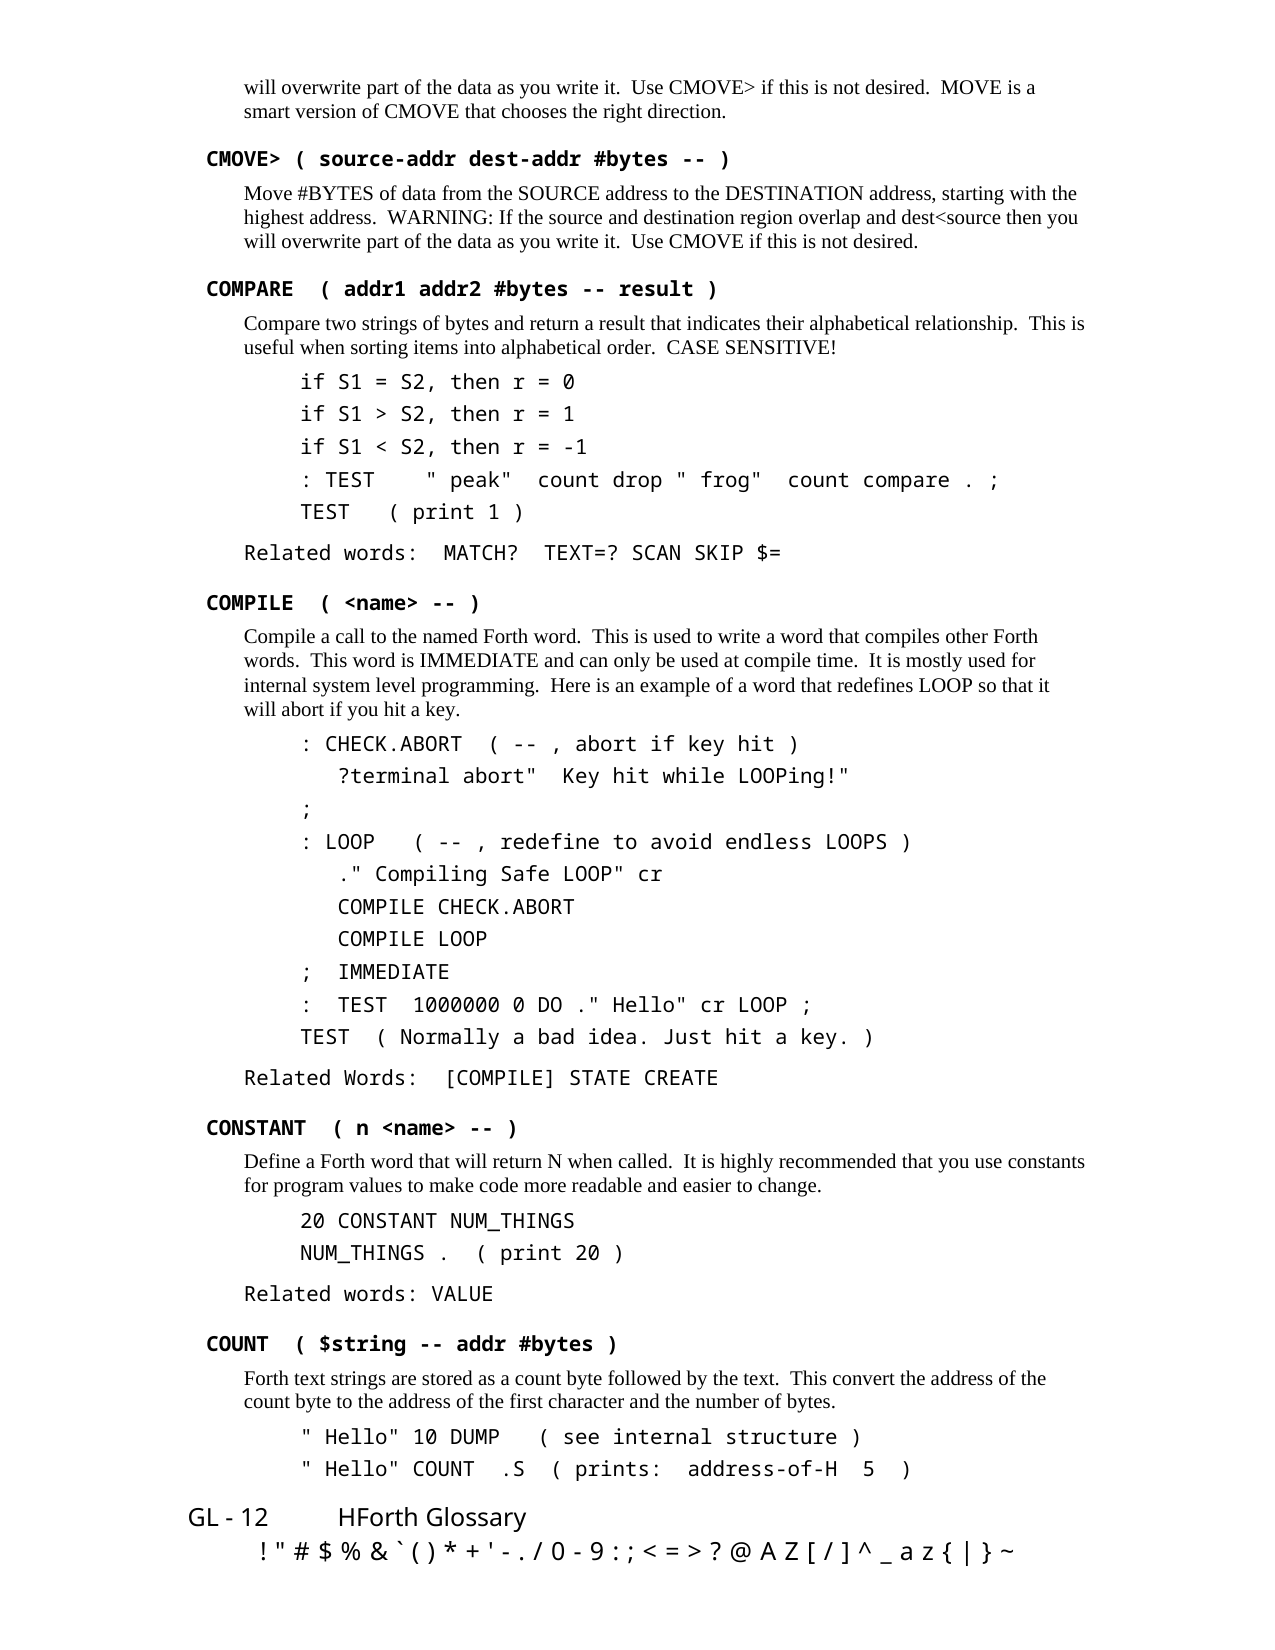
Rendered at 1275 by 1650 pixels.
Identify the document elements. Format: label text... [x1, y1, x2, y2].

text ; IMMEDIATE [300, 957, 1087, 986]
text : CHECK.ABORT ( -- , abort if key hit ) [300, 729, 1087, 757]
text Related words: VALUE [244, 1279, 1087, 1308]
text CONSTANT ( n <name> -- ) [206, 1113, 1162, 1141]
text TEST ( print 1 ) [300, 497, 1087, 526]
text ." Compiling Safe LOOP" cr [300, 859, 1087, 888]
text TEST ( Normally a bad idea. Just hit a key. ) [300, 1022, 1087, 1051]
text COMPILE CHECK.ABORT [300, 892, 1087, 920]
text Define a Forth word that will return N when called. It is highly recommended that you use constants for program values to make code more readable and easier to change. [244, 1149, 1087, 1197]
text COMPARE ( addr1 addr2 #bytes -- result ) [206, 274, 1162, 302]
text " Hello" COUNT .S ( prints: address-of-H 5 ) [300, 1454, 1087, 1483]
text Compile a call to the named Forth word. This is used to write a word that compiles other Forth words. This word is IMMEDIATE and can only be used at compile time. It is mostly used for internal system level programming. Here is an example of a word that redefines LOOP so that it will abort if you hit a key. [244, 624, 1087, 721]
text Move #BYTES of data from the SOURCE address to the DESTINATION address, starting with the highest address. WARNING: If the source and destination region overlap and dest<source then you will overwrite part of the data as you write it. Use CMOVE if this is not desired. [244, 181, 1087, 253]
text Related Words: [COMPILE] STATE CREATE [244, 1063, 1087, 1092]
text NUM_THINGS . ( print 20 ) [300, 1238, 1087, 1267]
text : LOOP ( -- , redefine to avoid endless LOOPS ) [300, 827, 1087, 855]
text : TEST 1000000 0 DO ." Hello" cr LOOP ; [300, 990, 1087, 1018]
text if S1 > S2, then r = 1 [300, 399, 1087, 428]
text : TEST " peak" count drop " frog" count compare . ; [300, 465, 1087, 493]
text COMPILE ( <name> -- ) [206, 588, 1162, 616]
text ?terminal abort" Key hit while LOOPing!" [300, 762, 1087, 790]
text if S1 = S2, then r = 0 [300, 367, 1087, 395]
text if S1 < S2, then r = -1 [300, 432, 1087, 461]
text " Hello" 10 DUMP ( see internal structure ) [300, 1422, 1087, 1450]
text Forth text strings are stored as a count byte followed by the text. This convert the address of the count byte to the address of the first character and the number of bytes. [244, 1365, 1087, 1413]
text Related words: MATCH? TEXT=? SCAN SKIP $= [244, 538, 1087, 567]
text 20 CONSTANT NUM_THINGS [300, 1206, 1087, 1234]
text CMOVE> ( source-addr dest-addr #bytes -- ) [206, 144, 1162, 172]
text will overwrite part of the data as you write it. Use CMOVE> if this is not desired. MOVE is a smart version of CMOVE that chooses the right direction. [244, 75, 1087, 123]
text Compare two strings of bytes and return a result that indicates their alphabetical relationship. This is useful when sorting items into alphabetical order. CASE SENSITIVE! [244, 311, 1087, 359]
text ; [300, 794, 1087, 823]
text COMPILE LOOP [300, 924, 1087, 953]
text COUNT ( $string -- addr #bytes ) [206, 1329, 1162, 1357]
